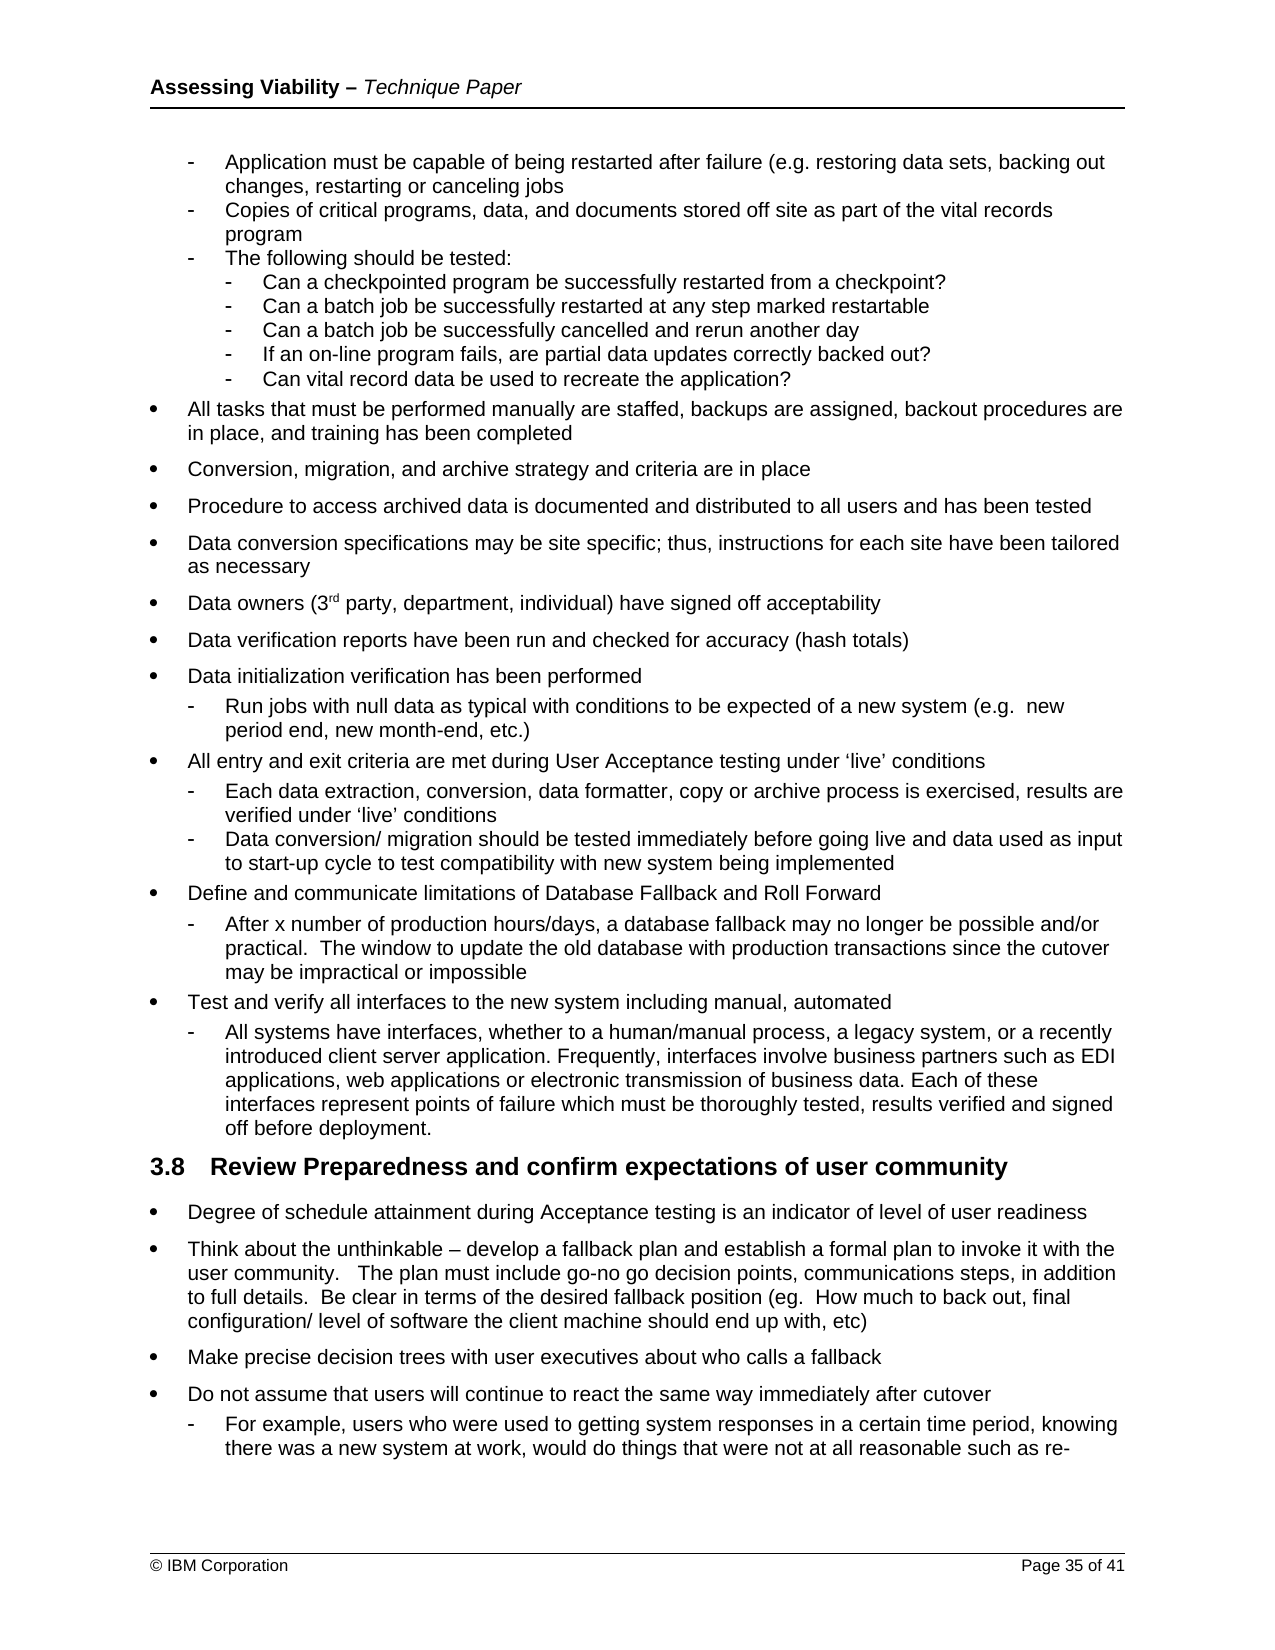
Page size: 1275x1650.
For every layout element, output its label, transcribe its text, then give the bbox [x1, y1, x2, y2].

list Test and verify all interfaces to the new system including manual, automated [150, 990, 1125, 1014]
list Can vital record data be used to recreate the application? [225, 366, 1125, 390]
list Data conversion specifications may be site specific; thus, instructions for each site have been tailored as necessary [150, 530, 1125, 578]
list Application must be capable of being restarted after failure (e.g. restoring data sets, backing out changes, restarting or canceling jobs [187, 150, 1125, 198]
list Make precise decision trees with user executives about who calls a fallback [150, 1345, 1125, 1369]
list All entry and exit criteria are met during User Acceptance testing under ‘live’ conditions [150, 748, 1125, 773]
list Think about the unthinkable – develop a fallback plan and establish a formal plan to invoke it with the user community. The plan must include go-no go decision points, communications steps, in addition to full details. Be clear in terms of the desired fallback position (eg. How much to back out, final configuration/ level of software the client machine should end up with, etc) [150, 1236, 1125, 1332]
list Do not assume that users will continue to react the same way immediately after cutover [150, 1381, 1125, 1406]
list Data verification reports have been run and checked for accuracy (hash totals) [150, 627, 1125, 651]
subtitle Review Preparedness and confirm expectations of user community [150, 1152, 1125, 1181]
list Degree of schedule attainment during Acceptance testing is an indicator of level of user readiness [150, 1200, 1125, 1224]
list The following should be tested: [187, 246, 1125, 270]
list Data owners (3rd party, department, individual) have signed off acceptability [150, 591, 1125, 615]
list For example, users who were used to getting system responses in a certain time period, knowing there was a new system at work, would do things that were not at all reasonable such as re- [187, 1412, 1125, 1460]
list After x number of production hours/days, a database fallback may no longer be possible and/or practical. The window to update the old database with production transactions since the cutover may be impractical or impossible [187, 911, 1125, 983]
list Copies of critical programs, data, and documents stored off site as part of the vital records program [187, 198, 1125, 246]
list Data initialization verification has been performed [150, 664, 1125, 688]
list All tasks that must be performed manually are staffed, backups are assigned, backout procedures are in place, and training has been completed [150, 397, 1125, 445]
list Run jobs with null data as typical with conditions to be expected of a new system (e.g. new period end, new month-end, etc.) [187, 694, 1125, 742]
list All systems have interfaces, whether to a human/manual process, a legacy system, or a recently introduced client server application. Frequently, interfaces involve business partners such as EDI applications, web applications or electronic transmission of business data. Each of these interfaces represent points of failure which must be thoroughly tested, results verified and signed off before deployment. [187, 1020, 1125, 1140]
list Each data extraction, conversion, data formatter, copy or archive process is exercised, results are verified under ‘live’ conditions [187, 779, 1125, 827]
list Conversion, migration, and archive strategy and criteria are in place [150, 457, 1125, 481]
list If an on-line program fails, are partial data updates correctly backed out? [225, 342, 1125, 366]
list Can a batch job be successfully restarted at any step marked restartable [225, 294, 1125, 318]
list Can a batch job be successfully cancelled and rerun another day [225, 318, 1125, 342]
list Data conversion/ migration should be tested immediately before going live and data used as input to start-up cycle to test compatibility with new system being implemented [187, 827, 1125, 875]
list Procedure to access archived data is documented and distributed to all users and has been tested [150, 494, 1125, 518]
list Can a checkpointed program be successfully restarted from a checkpoint? [225, 270, 1125, 294]
list Define and communicate limitations of Database Fallback and Roll Forward [150, 881, 1125, 905]
